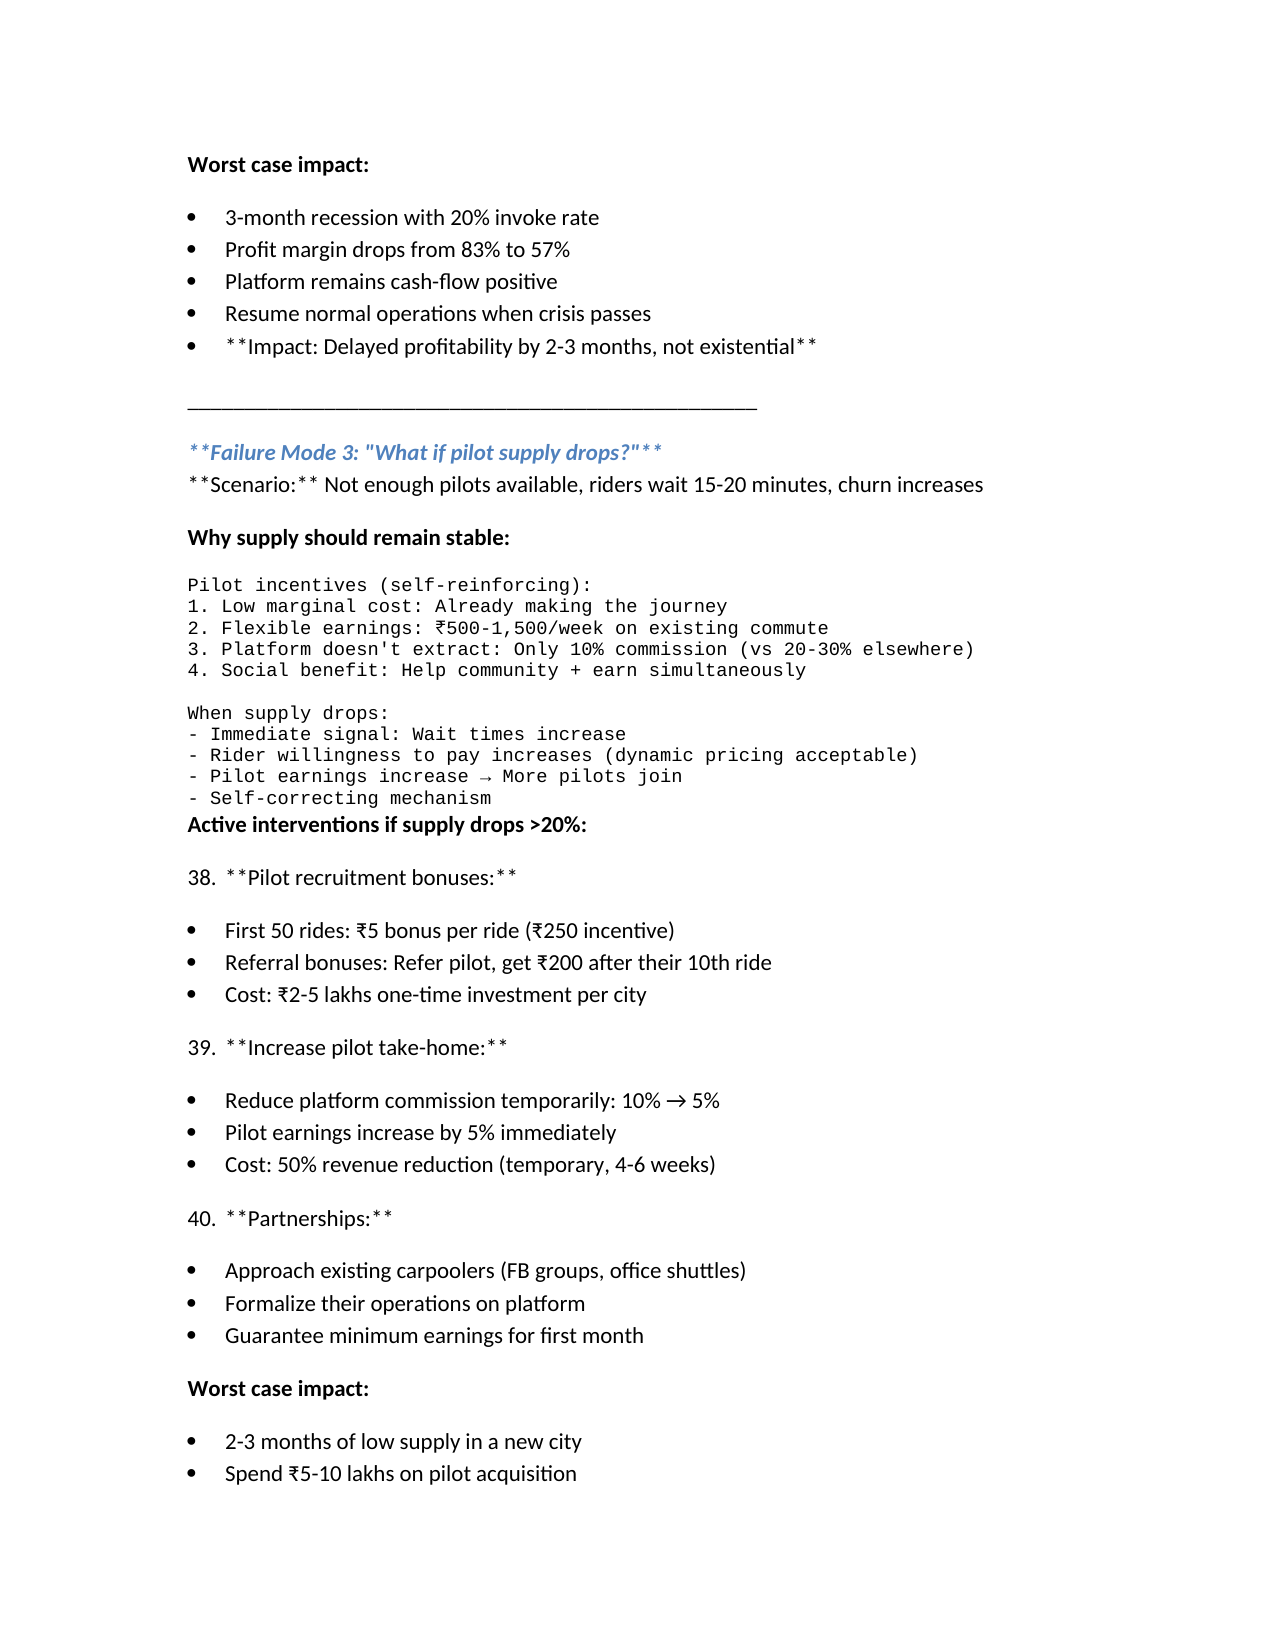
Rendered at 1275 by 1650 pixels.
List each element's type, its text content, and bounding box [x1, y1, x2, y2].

list Referral bonuses: Refer pilot, get ₹200 after their 10th ride [187, 948, 1087, 976]
text Worst case impact: [187, 1374, 1087, 1402]
subtitle **Failure Mode 3: "What if pilot supply drops?"** [187, 438, 1087, 466]
list **Increase pilot take-home:** [187, 1033, 1087, 1061]
list 2-3 months of low supply in a new city [187, 1427, 1087, 1455]
text Pilot incentives (self-reinforcing): 1. Low marginal cost: Already making the journey 2. Flexible earnings: ₹500-1,500/week on existing commute 3. Platform doesn't extract: Only 10% commission (vs 20-30% elsewhere) 4. Social benefit: Help community + earn simultaneously When supply drops: - Immediate signal: Wait times increase - Rider willingness to pay increases (dynamic pricing acceptable) - Pilot earnings increase → More pilots join - Self-correcting mechanism [187, 576, 1087, 810]
list **Impact: Delayed profitability by 2-3 months, not existential** [187, 332, 1087, 360]
text **Scenario:** Not enough pilots available, riders wait 15-20 minutes, churn increases [187, 470, 1087, 498]
list **Pilot recruitment bonuses:** [187, 863, 1087, 891]
list Spend ₹5-10 lakhs on pilot acquisition [187, 1459, 1087, 1487]
text __________________________________________________ [187, 385, 1087, 413]
list **Partnerships:** [187, 1204, 1087, 1232]
list Platform remains cash-flow positive [187, 267, 1087, 295]
list First 50 rides: ₹5 bonus per ride (₹250 incentive) [187, 916, 1087, 944]
list Resume normal operations when crisis passes [187, 299, 1087, 328]
list Cost: 50% revenue reduction (temporary, 4-6 weeks) [187, 1151, 1087, 1179]
list Reduce platform commission temporarily: 10% → 5% [187, 1086, 1087, 1114]
list Formalize their operations on platform [187, 1289, 1087, 1317]
list Approach existing carpoolers (FB groups, office shuttles) [187, 1257, 1087, 1285]
list Profit margin drops from 83% to 57% [187, 235, 1087, 263]
text Active interventions if supply drops >20%: [187, 810, 1087, 838]
text Worst case impact: [187, 150, 1087, 178]
list Cost: ₹2-5 lakhs one-time investment per city [187, 980, 1087, 1008]
list Guarantee minimum earnings for first month [187, 1321, 1087, 1349]
text Why supply should remain stable: [187, 523, 1087, 551]
list 3-month recession with 20% invoke rate [187, 203, 1087, 231]
list Pilot earnings increase by 5% immediately [187, 1118, 1087, 1146]
